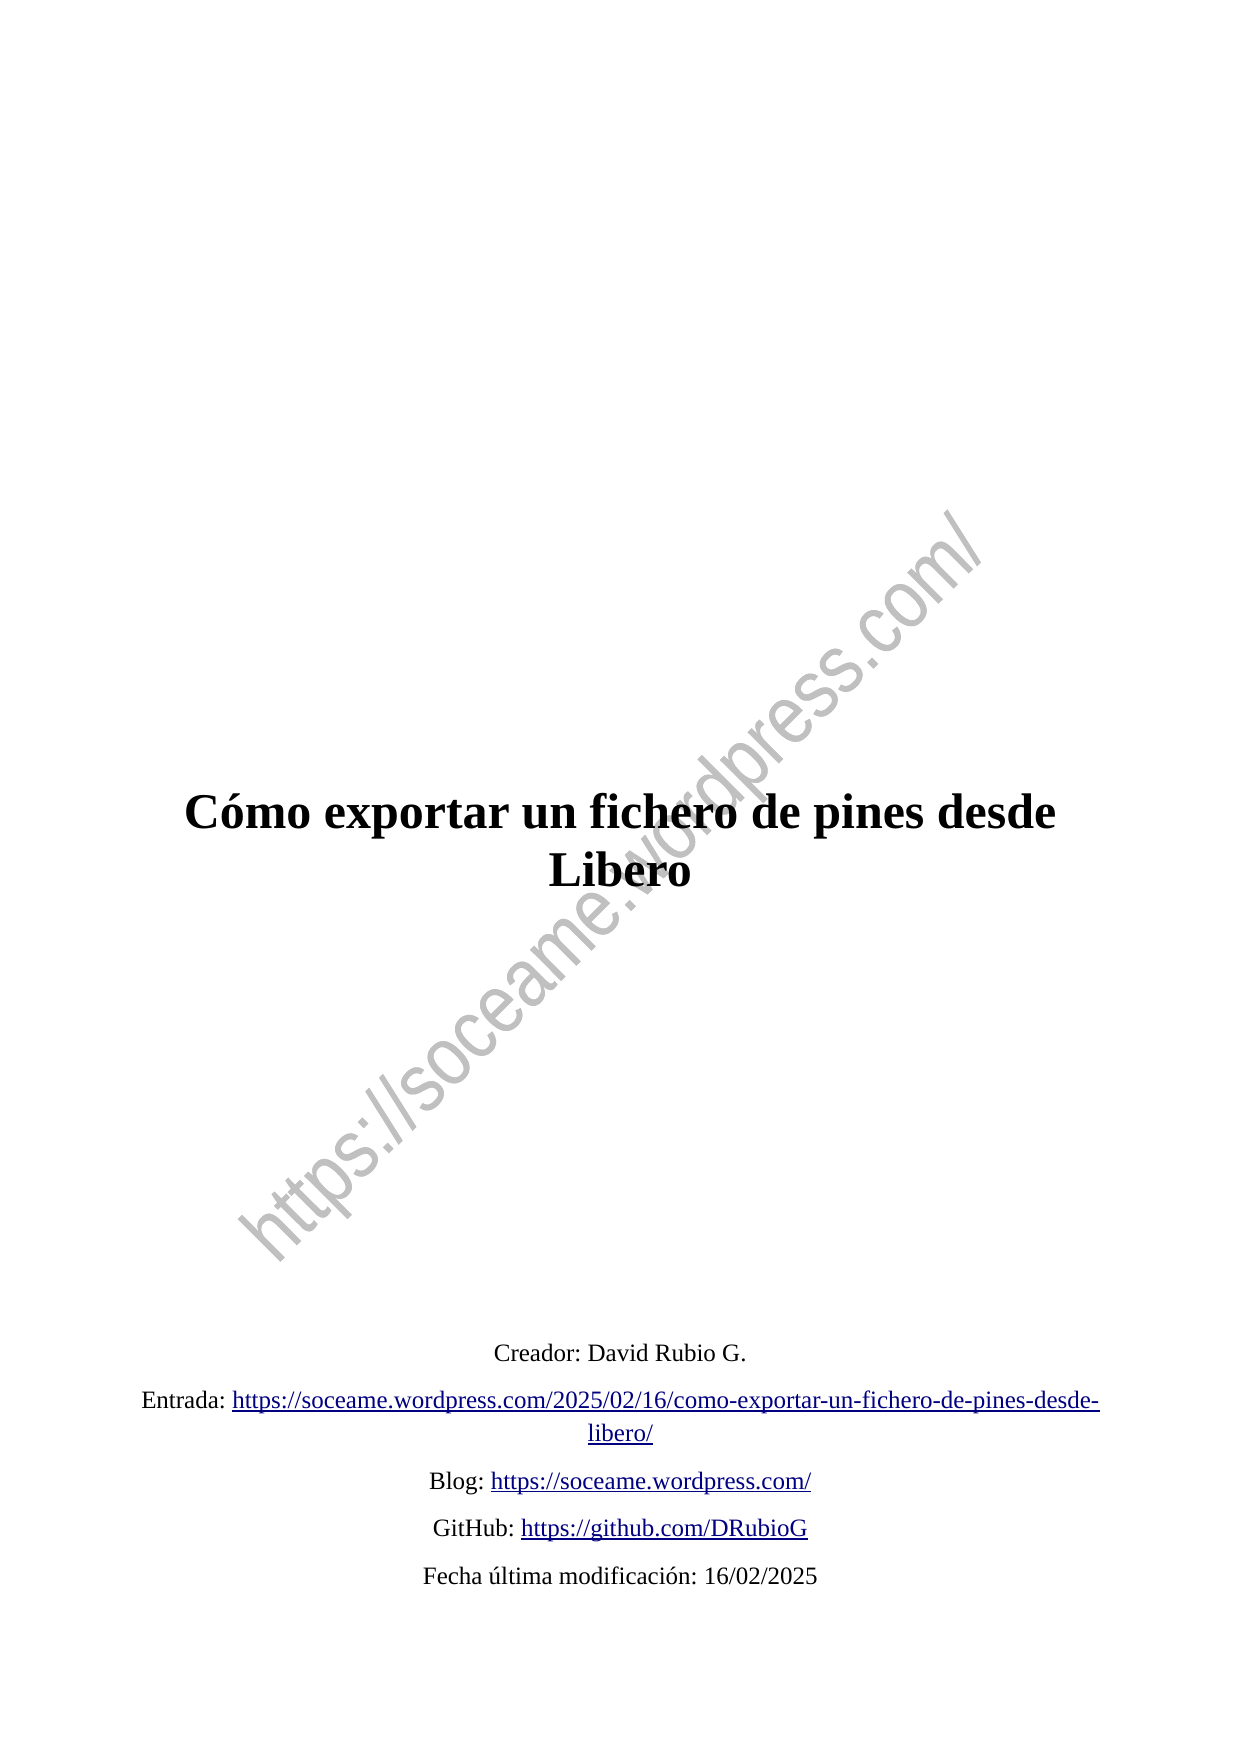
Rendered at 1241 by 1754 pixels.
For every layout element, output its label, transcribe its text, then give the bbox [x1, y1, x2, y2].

text Blog: https://soceame.wordpress.com/ [118, 1466, 1122, 1495]
text GitHub: https://github.com/DRubioG [118, 1513, 1122, 1542]
text Creador: David Rubio G. [118, 1338, 1122, 1366]
text Fecha última modificación: 16/02/2025 [118, 1561, 1122, 1590]
subtitle Cómo exportar un fichero de pines desde Libero [118, 782, 1122, 897]
text Entrada: https://soceame.wordpress.com/2025/02/16/como-exportar-un-fichero-de-pines-desde-libero/ [118, 1385, 1122, 1447]
